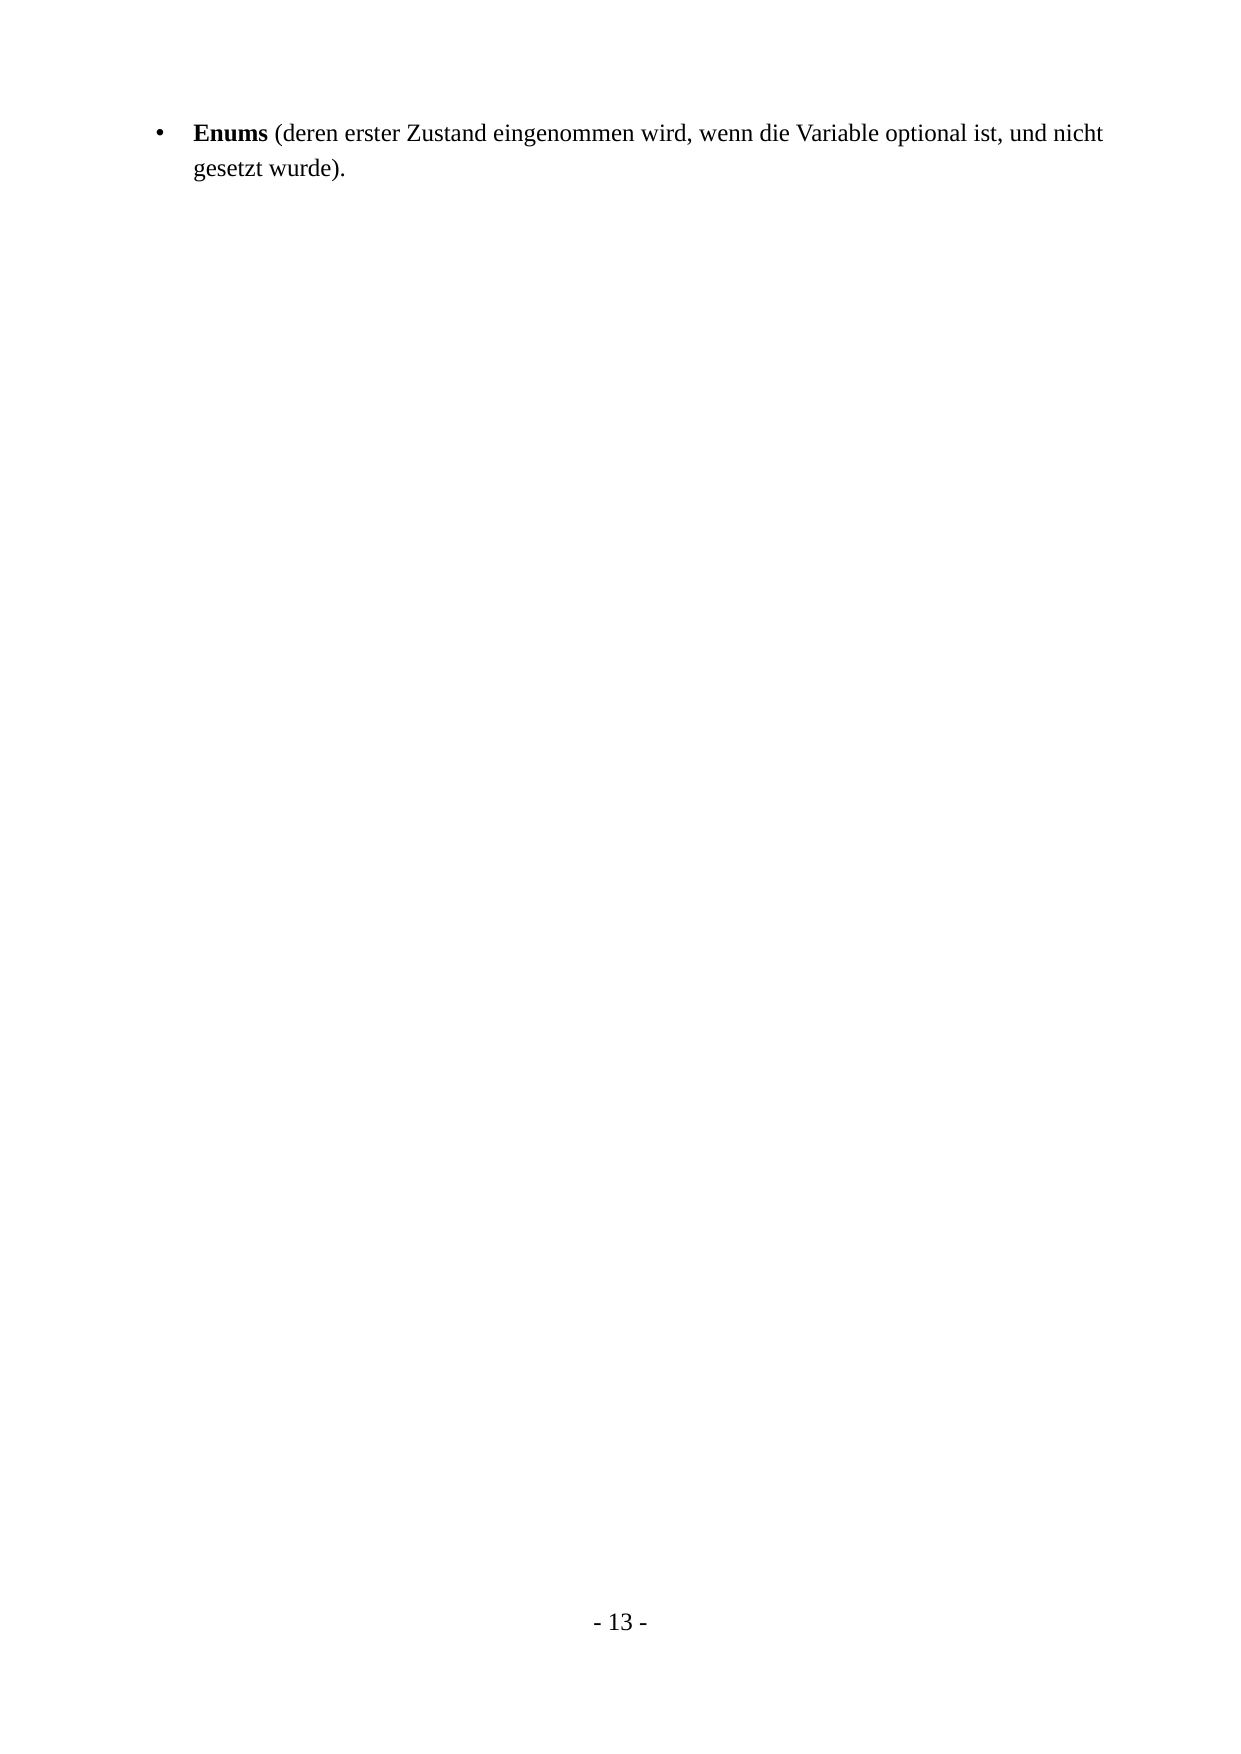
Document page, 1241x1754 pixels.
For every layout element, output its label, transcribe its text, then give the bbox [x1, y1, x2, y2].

list Enums (deren erster Zustand eingenommen wird, wenn die Variable optional ist, und nicht gesetzt wurde). [156, 118, 1122, 181]
